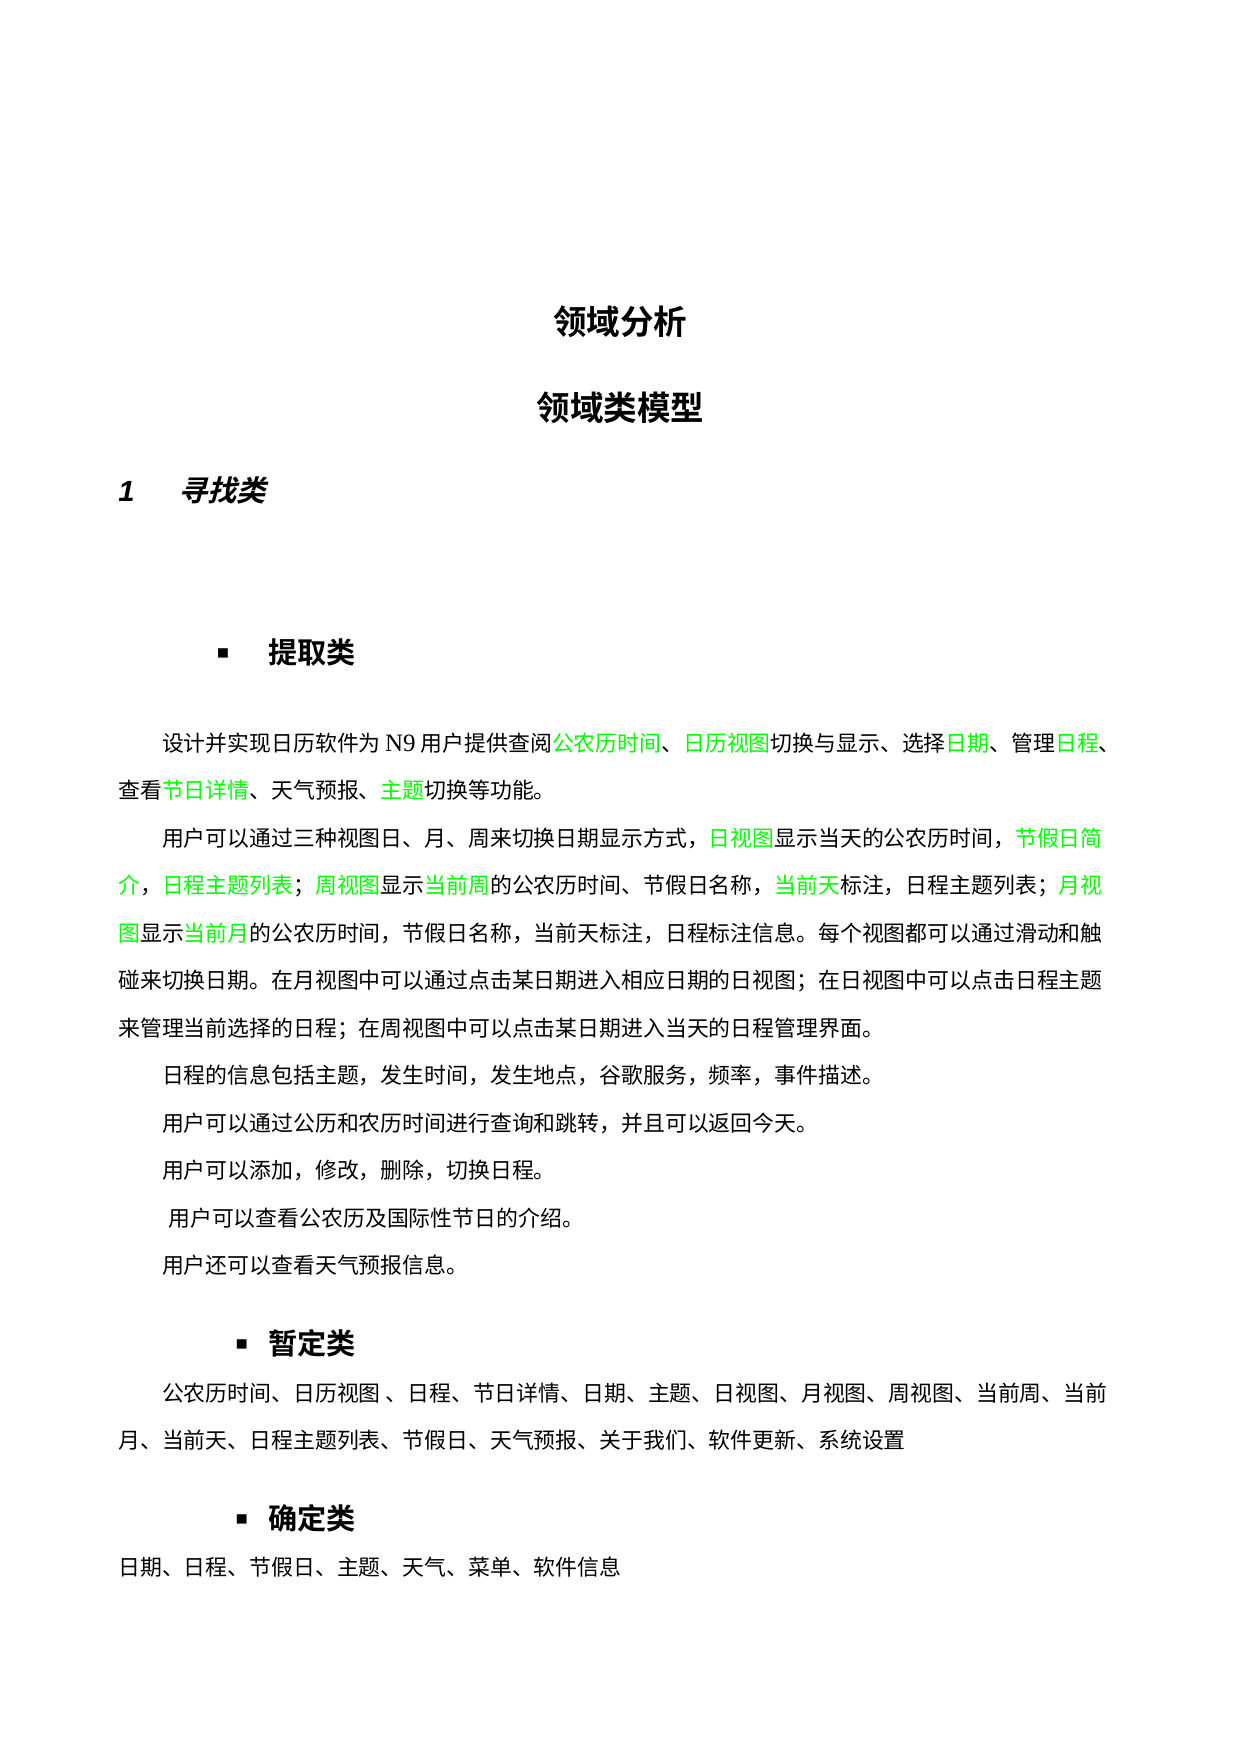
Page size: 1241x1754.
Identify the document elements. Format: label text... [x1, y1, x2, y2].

text 用户还可以查看天气预报信息。 [118, 1248, 1122, 1280]
text 用户可以通过公历和农历时间进行查询和跳转，并且可以返回今天。 [118, 1106, 1122, 1137]
text 用户可以通过三种视图日、月、周来切换日期显示方式，日视图显示当天的公农历时间，节假日简介，日程主题列表；周视图显示当前周的公农历时间、节假日名称，当前天标注，日程主题列表；月视图显示当前月的公农历时间，节假日名称，当前天标注，日程标注信息。每个视图都可以通过滑动和触碰来切换日期。在月视图中可以通过点击某日期进入相应日期的日视图；在日视图中可以点击日程主题来管理当前选择的日程；在周视图中可以点击某日期进入当天的日程管理界面。 [118, 821, 1122, 1042]
text 公农历时间、日历视图 、日程、节日详情、日期、主题、日视图、月视图、周视图、当前周、当前月、当前天、日程主题列表、节假日、天气预报、关于我们、软件更新、系统设置 [118, 1376, 1122, 1455]
subtitle 领域分析 [118, 295, 1122, 344]
text 设计并实现日历软件为N9用户提供查阅公农历时间、日历视图切换与显示、选择日期、管理日程、查看节日详情、天气预报、主题切换等功能。 [118, 726, 1122, 805]
subtitle 提取类 [212, 630, 1122, 672]
text 用户可以添加，修改，删除，切换日程。 [118, 1153, 1122, 1185]
subtitle 寻找类 [118, 467, 1122, 510]
text 用户可以查看公农历及国际性节日的介绍。 [118, 1201, 1122, 1232]
subtitle 暂定类 [231, 1321, 1122, 1363]
text 日程的信息包括主题，发生时间，发生地点，谷歌服务，频率，事件描述。 [118, 1058, 1122, 1090]
subtitle 确定类 [231, 1496, 1122, 1538]
subtitle 领域类模型 [118, 381, 1122, 430]
text 日期、日程、节假日、主题、天气、菜单、软件信息 [118, 1550, 1122, 1582]
